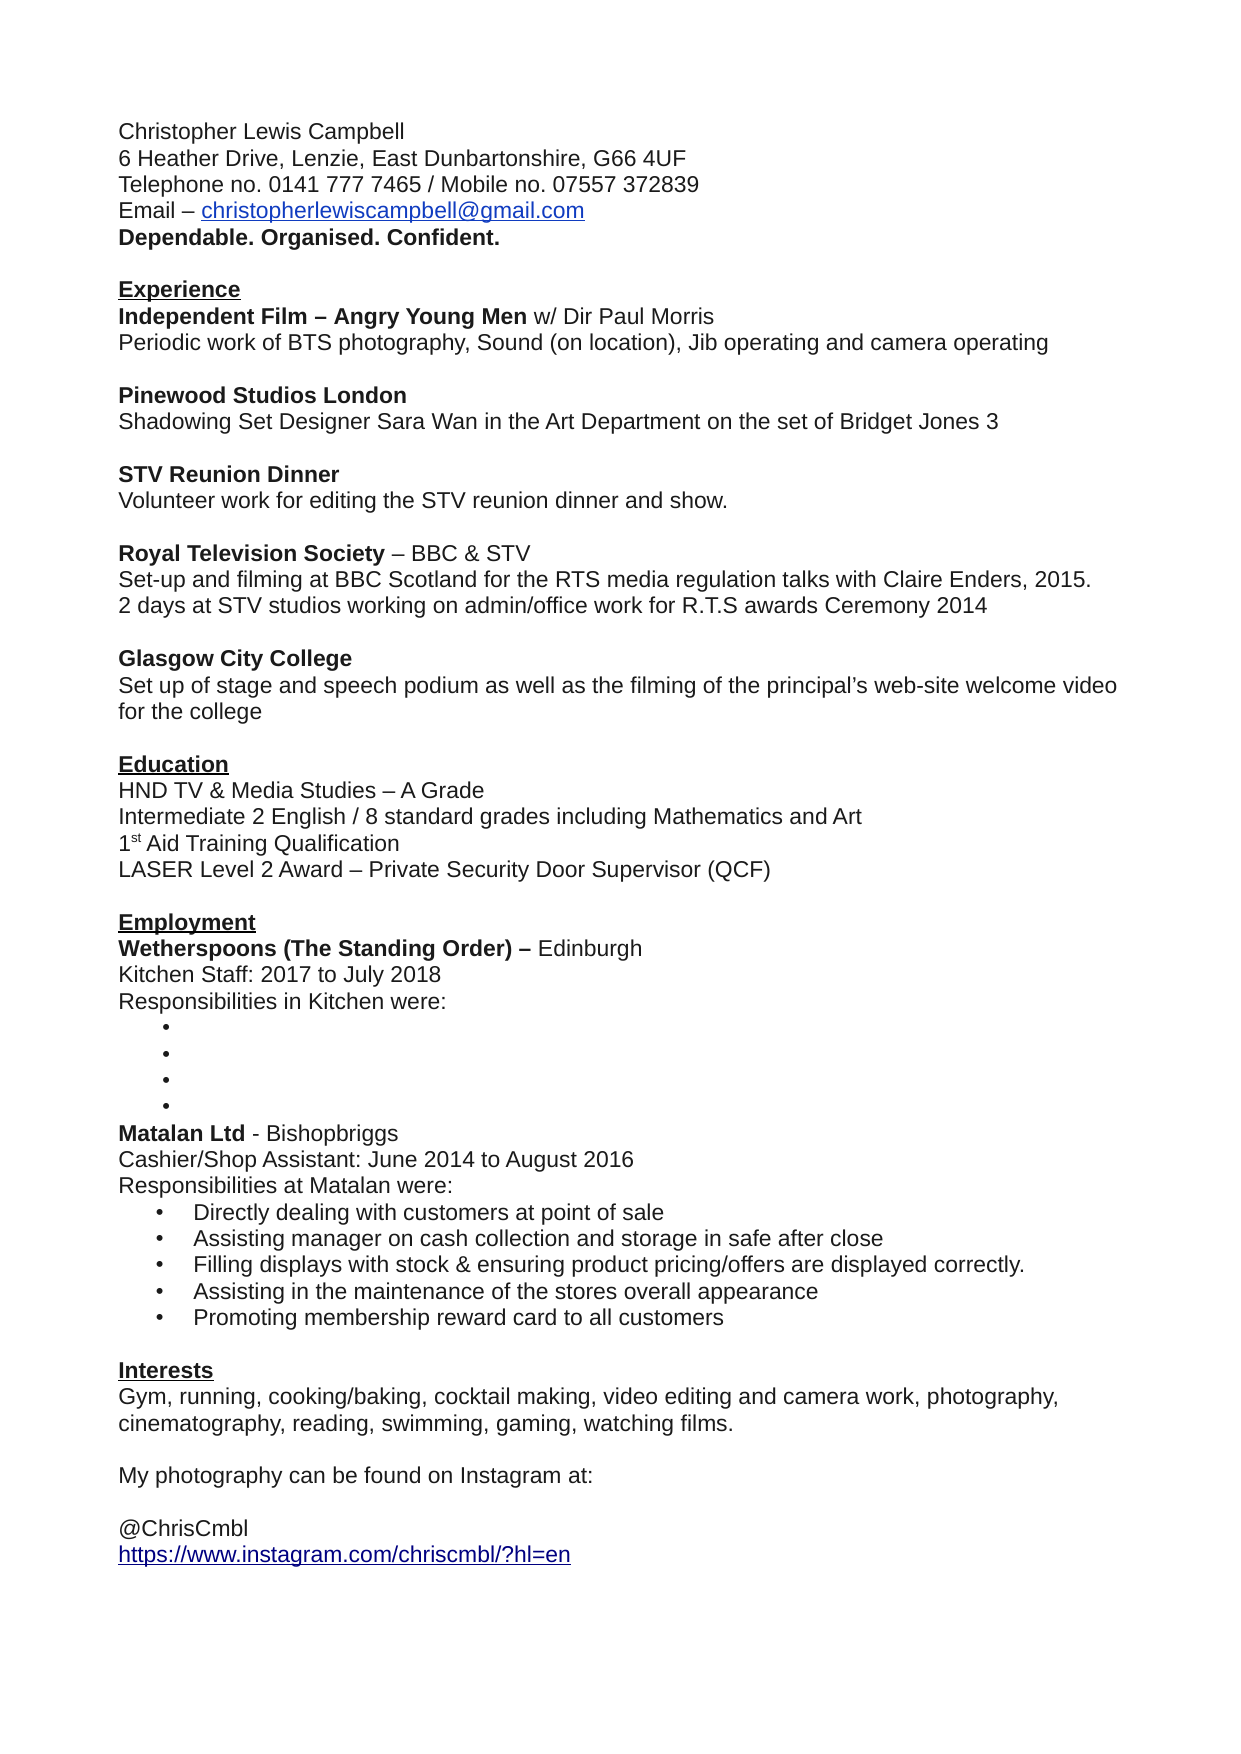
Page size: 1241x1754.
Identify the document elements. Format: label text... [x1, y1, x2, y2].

text Christopher Lewis Campbell [118, 118, 1122, 144]
text 1st Aid Training Qualification [118, 830, 1122, 856]
text Volunteer work for editing the STV reunion dinner and show. [118, 487, 1122, 513]
text Independent Film – Angry Young Men w/ Dir Paul Morris [118, 303, 1122, 329]
text Shadowing Set Designer Sara Wan in the Art Department on the set of Bridget Jones 3 [118, 408, 1122, 434]
text Cashier/Shop Assistant: June 2014 to August 2016 [118, 1146, 1122, 1172]
text Kitchen Staff: 2017 to July 2018 [118, 961, 1122, 988]
list Filling displays with stock & ensuring product pricing/offers are displayed correctly. [156, 1251, 1122, 1278]
text @ChrisCmbl [118, 1515, 1122, 1541]
list Promoting membership reward card to all customers [156, 1304, 1122, 1330]
text https://www.instagram.com/chriscmbl/?hl=en [118, 1541, 1122, 1568]
text Set up of stage and speech podium as well as the filming of the principal’s web-site welcome video for the college [118, 672, 1122, 724]
text HND TV & Media Studies – A Grade [118, 777, 1122, 803]
text Pinewood Studios London [118, 382, 1122, 408]
text Matalan Ltd - Bishopbriggs [118, 1119, 1122, 1146]
text LASER Level 2 Award – Private Security Door Supervisor (QCF) [118, 856, 1122, 882]
text Email – christopherlewiscampbell@gmail.com [118, 197, 1122, 223]
text Periodic work of BTS photography, Sound (on location), Jib operating and camera operating [118, 329, 1122, 355]
text Experience [118, 276, 1122, 303]
list Assisting in the maintenance of the stores overall appearance [156, 1278, 1122, 1304]
list Directly dealing with customers at point of sale [156, 1199, 1122, 1225]
text STV Reunion Dinner [118, 461, 1122, 487]
text Employment [118, 909, 1122, 935]
text Wetherspoons (The Standing Order) – Edinburgh [118, 935, 1122, 961]
text Set-up and filming at BBC Scotland for the RTS media regulation talks with Claire Enders, 2015. [118, 566, 1122, 592]
text 6 Heather Drive, Lenzie, East Dunbartonshire, G66 4UF [118, 144, 1122, 171]
text Intermediate 2 English / 8 standard grades including Mathematics and Art [118, 803, 1122, 830]
text My photography can be found on Instagram at: [118, 1462, 1122, 1488]
text Royal Television Society – BBC & STV [118, 540, 1122, 566]
text Education [118, 751, 1122, 777]
text Dependable. Organised. Confident. [118, 223, 1122, 250]
text Responsibilities in Kitchen were: [118, 988, 1122, 1014]
text Gym, running, cooking/baking, cocktail making, video editing and camera work, photography, cinematography, reading, swimming, gaming, watching films. [118, 1383, 1122, 1436]
list Assisting manager on cash collection and storage in safe after close [156, 1225, 1122, 1251]
text Responsibilities at Matalan were: [118, 1172, 1122, 1199]
text Interests [118, 1357, 1122, 1383]
text 2 days at STV studios working on admin/office work for R.T.S awards Ceremony 2014 [118, 592, 1122, 619]
text Telephone no. 0141 777 7465 / Mobile no. 07557 372839 [118, 171, 1122, 197]
text Glasgow City College [118, 645, 1122, 672]
